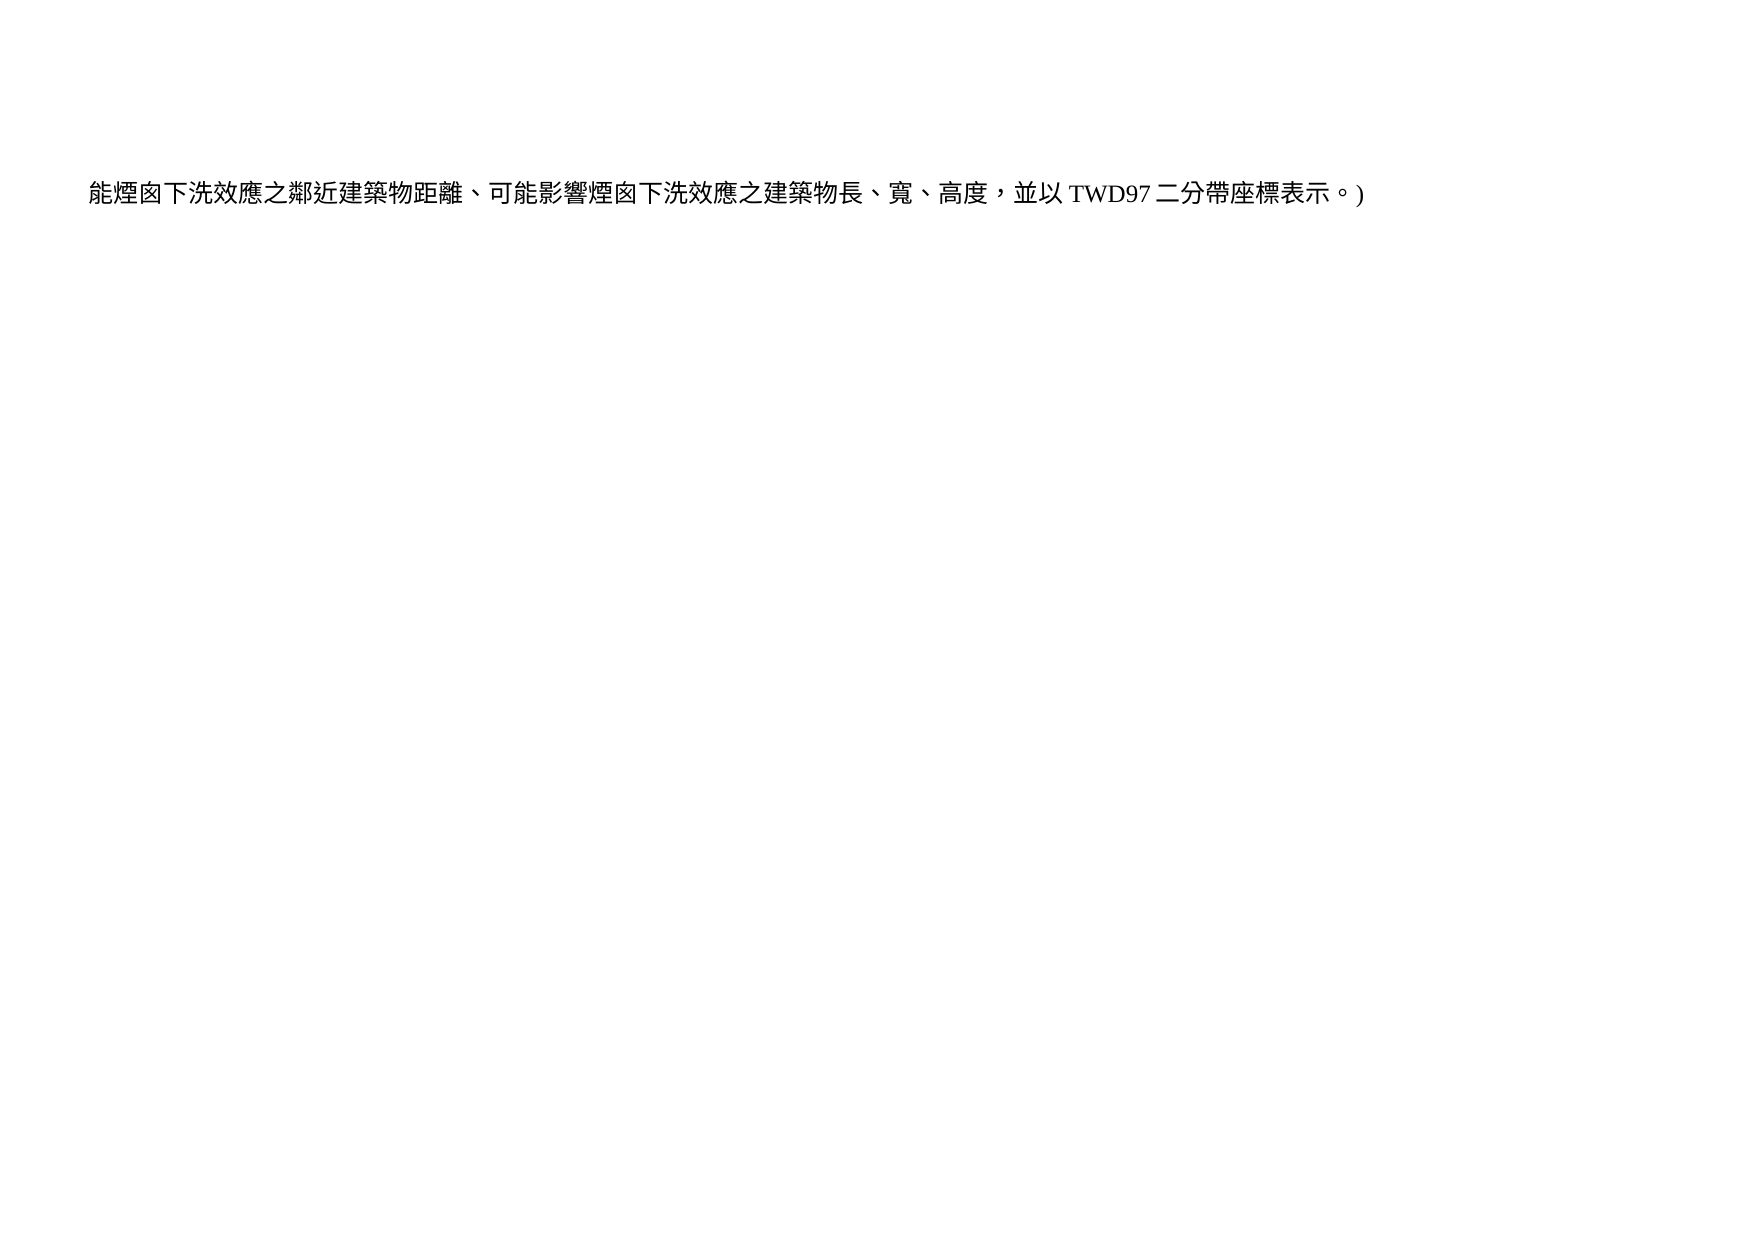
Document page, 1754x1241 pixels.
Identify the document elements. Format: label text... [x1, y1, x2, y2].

text 能煙囪下洗效應之鄰近建築物距離、可能影響煙囪下洗效應之建築物長、寬、高度，並以TWD97二分帶座標表示。) [89, 150, 1665, 212]
